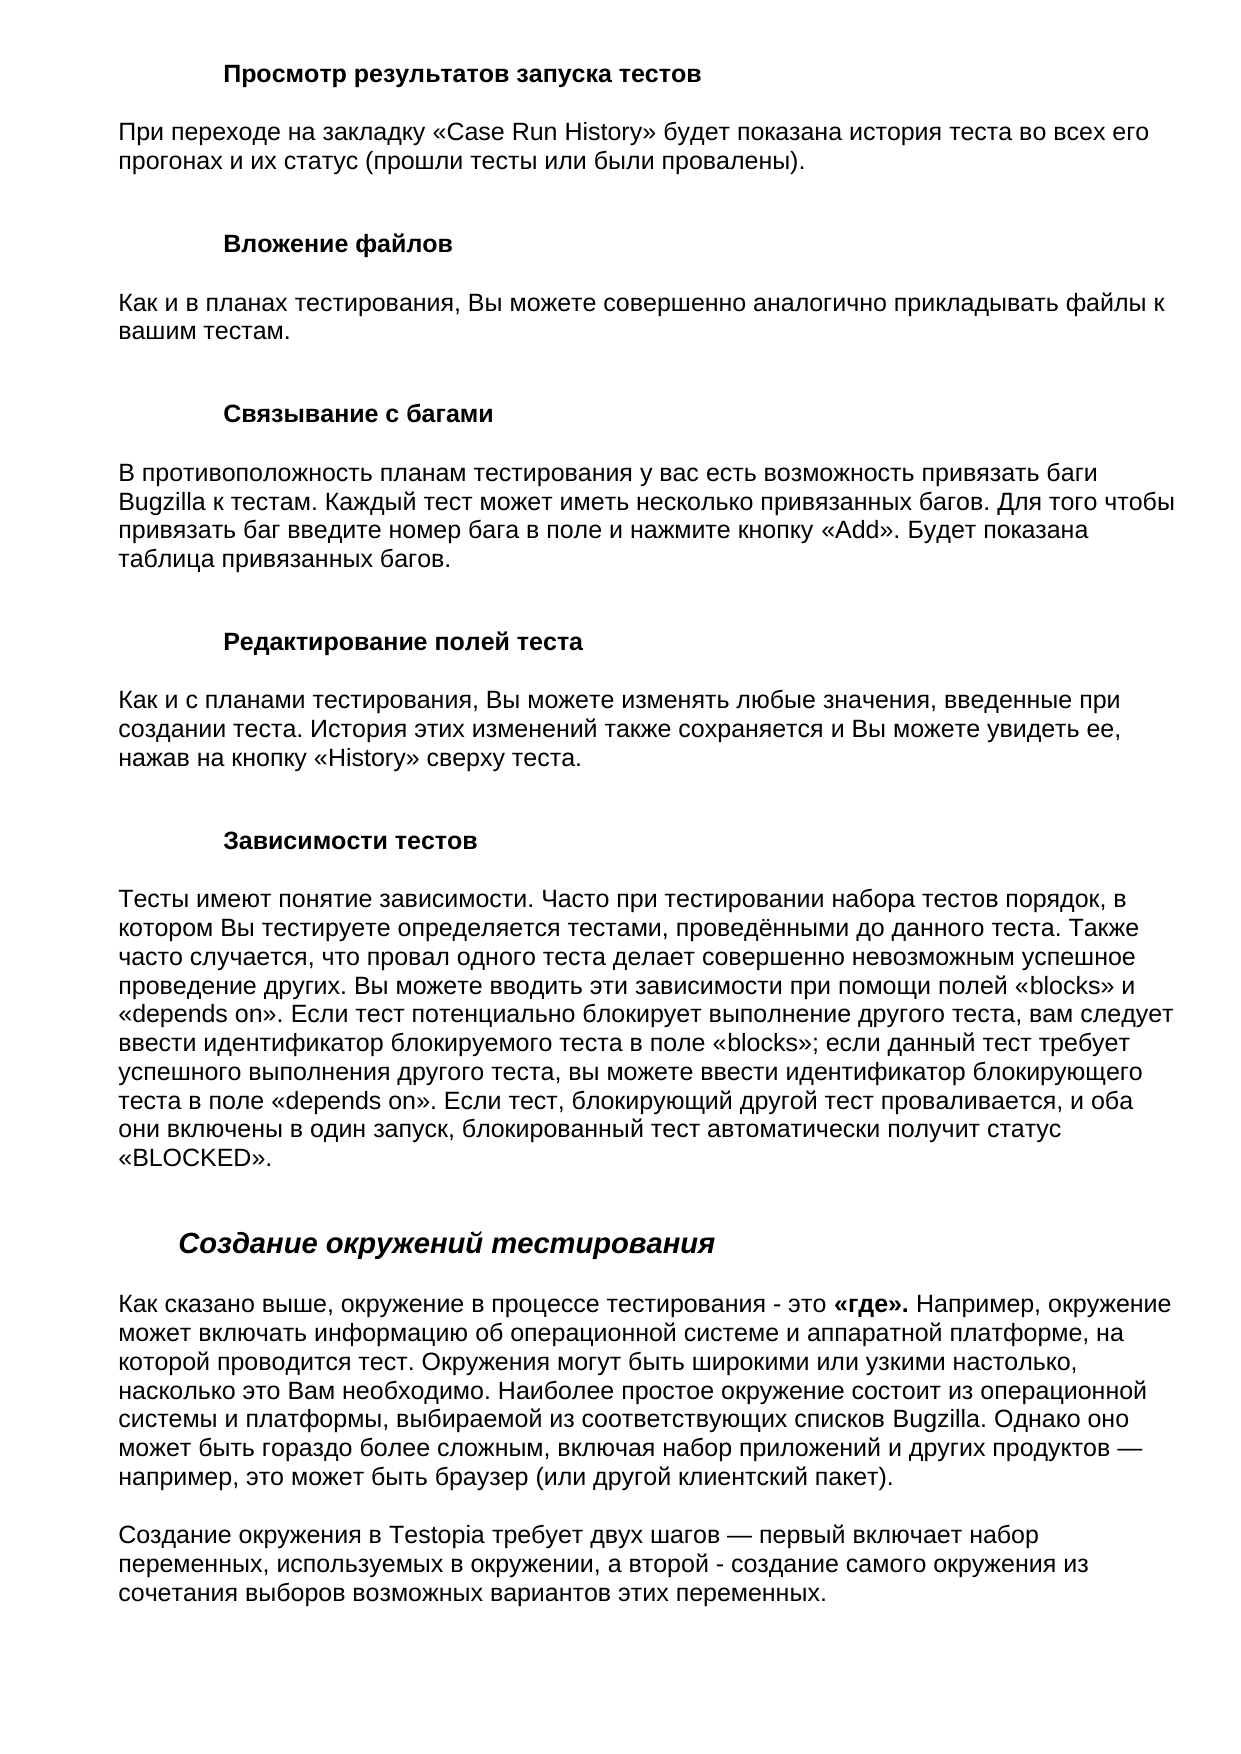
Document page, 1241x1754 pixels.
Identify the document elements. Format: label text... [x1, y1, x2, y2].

text Как и в планах тестирования, Вы можете совершенно аналогично прикладывать файлы к вашим тестам. [118, 287, 1181, 345]
subtitle Вложение файлов [118, 229, 1181, 258]
subtitle Создание окружений тестирования [118, 1226, 1181, 1260]
text Как сказано выше, окружение в процессе тестирования - это «где». Например, окружение может включать информацию об операционной системе и аппаратной платформе, на которой проводится тест. Окружения могут быть широкими или узкими настолько, насколько это Вам необходимо. Наиболее простое окружение состоит из операционной системы и платформы, выбираемой из соответствующих списков Bugzilla. Однако оно может быть гораздо более сложным, включая набор приложений и других продуктов — например, это может быть браузер (или другой клиентский пакет). [118, 1289, 1181, 1491]
subtitle Зависимости тестов [118, 826, 1181, 855]
subtitle Редактирование полей теста [118, 627, 1181, 656]
subtitle Просмотр результатов запуска тестов [118, 59, 1181, 88]
text В противоположность планам тестирования у вас есть возможность привязать баги Bugzilla к тестам. Каждый тест может иметь несколько привязанных багов. Для того чтобы привязать баг введите номер бага в поле и нажмите кнопку «Add». Будет показана таблица привязанных багов. [118, 458, 1181, 573]
text Как и с планами тестирования, Вы можете изменять любые значения, введенные при создании теста. История этих изменений также сохраняется и Вы можете увидеть ее, нажав на кнопку «History» сверху теста. [118, 685, 1181, 772]
text При переходе на закладку «Case Run History» будет показана история теста во всех его прогонах и их статус (прошли тесты или были провалены). [118, 117, 1181, 175]
text Создание окружения в Testopia требует двух шагов — первый включает набор переменных, используемых в окружении, а второй - создание самого окружения из сочетания выборов возможных вариантов этих переменных. [118, 1520, 1181, 1606]
subtitle Связывание с багами [118, 399, 1181, 428]
text Тесты имеют понятие зависимости. Часто при тестировании набора тестов порядок, в котором Вы тестируете определяется тестами, проведёнными до данного теста. Также часто случается, что провал одного теста делает совершенно невозможным успешное проведение других. Вы можете вводить эти зависимости при помощи полей «blocks» и «depends on». Если тест потенциально блокирует выполнение другого теста, вам следует ввести идентификатор блокируемого теста в поле «blocks»; если данный тест требует успешного выполнения другого теста, вы можете ввести идентификатор блокирующего теста в поле «depends on». Если тест, блокирующий другой тест проваливается, и оба они включены в один запуск, блокированный тест автоматически получит статус «BLOCKED». [118, 884, 1181, 1172]
